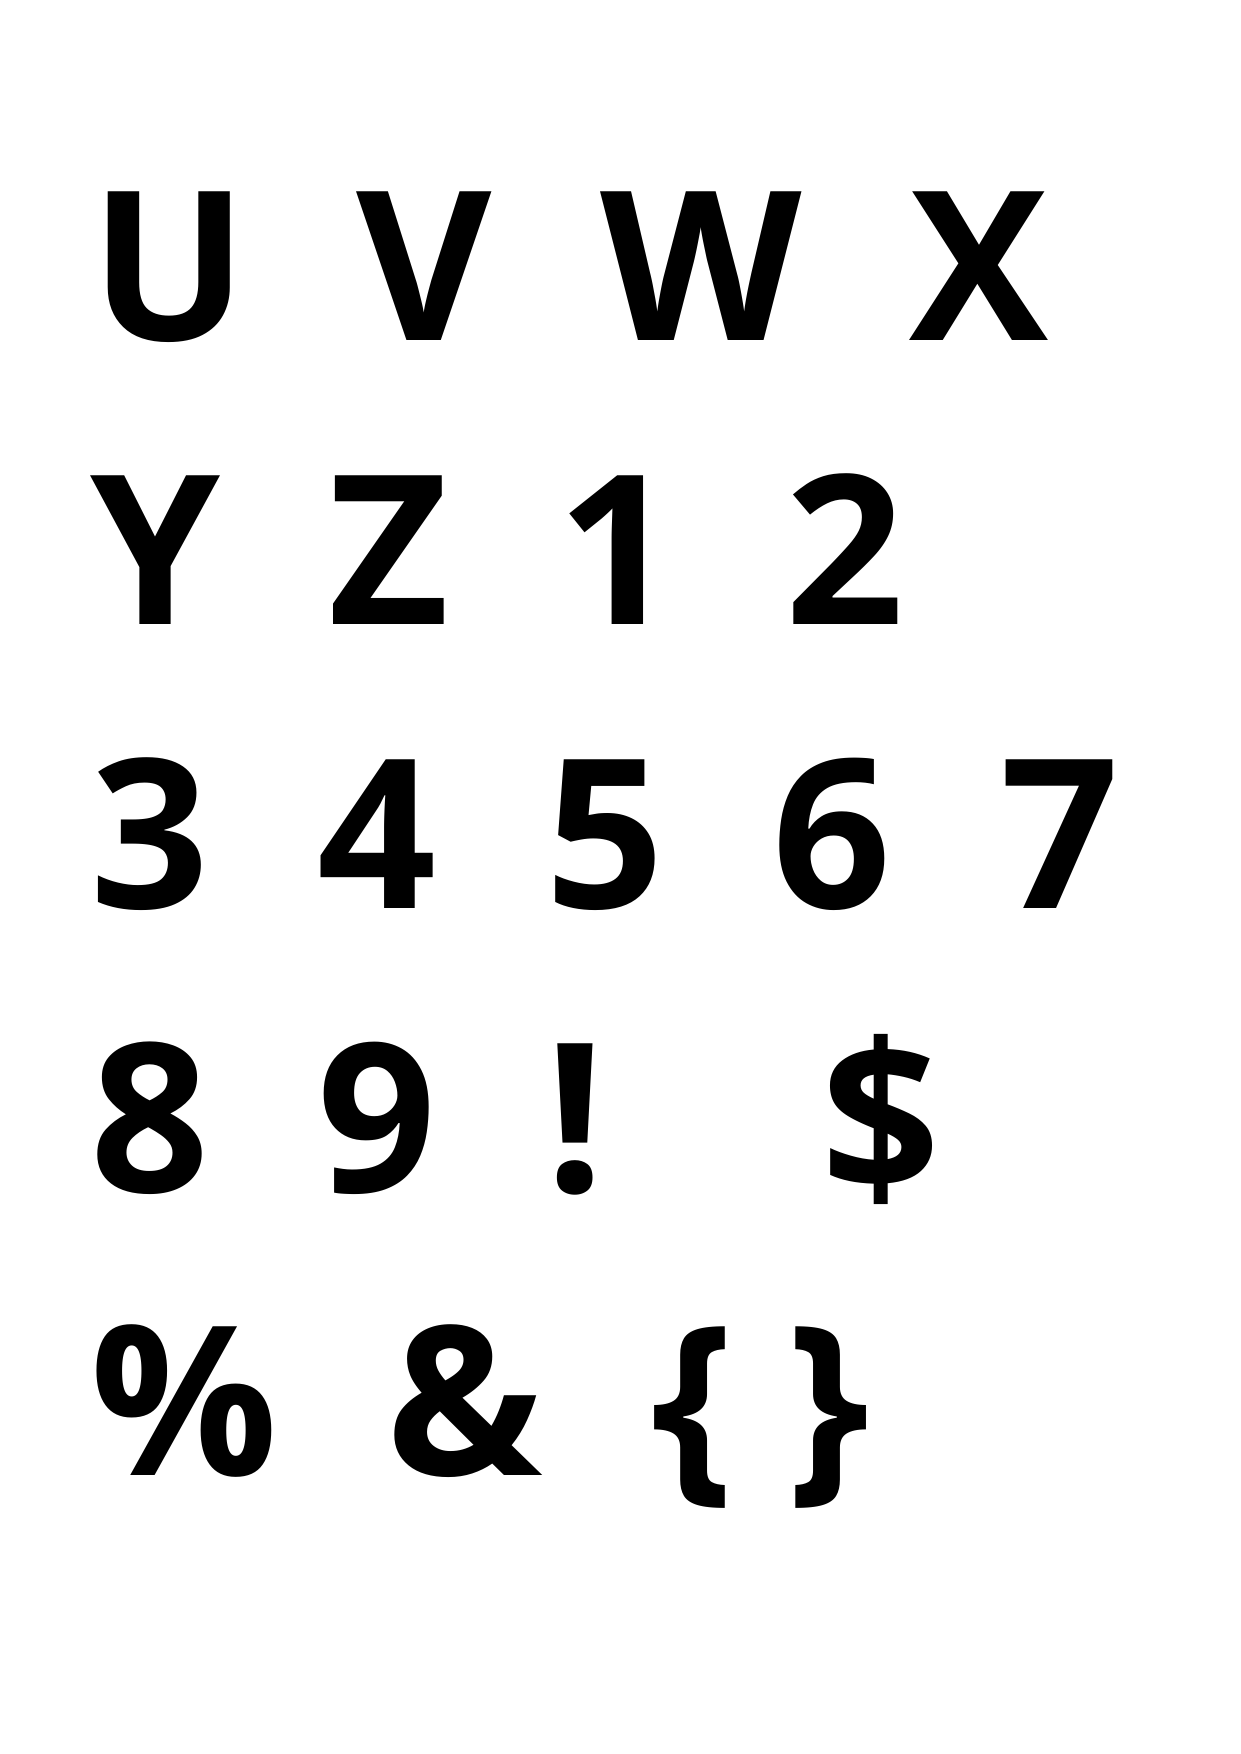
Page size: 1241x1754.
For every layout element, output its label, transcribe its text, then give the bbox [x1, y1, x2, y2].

text U V W X Y Z 1 2 3 4 5 6 7 8 9 ! $ % & { } [90, 118, 1122, 1537]
